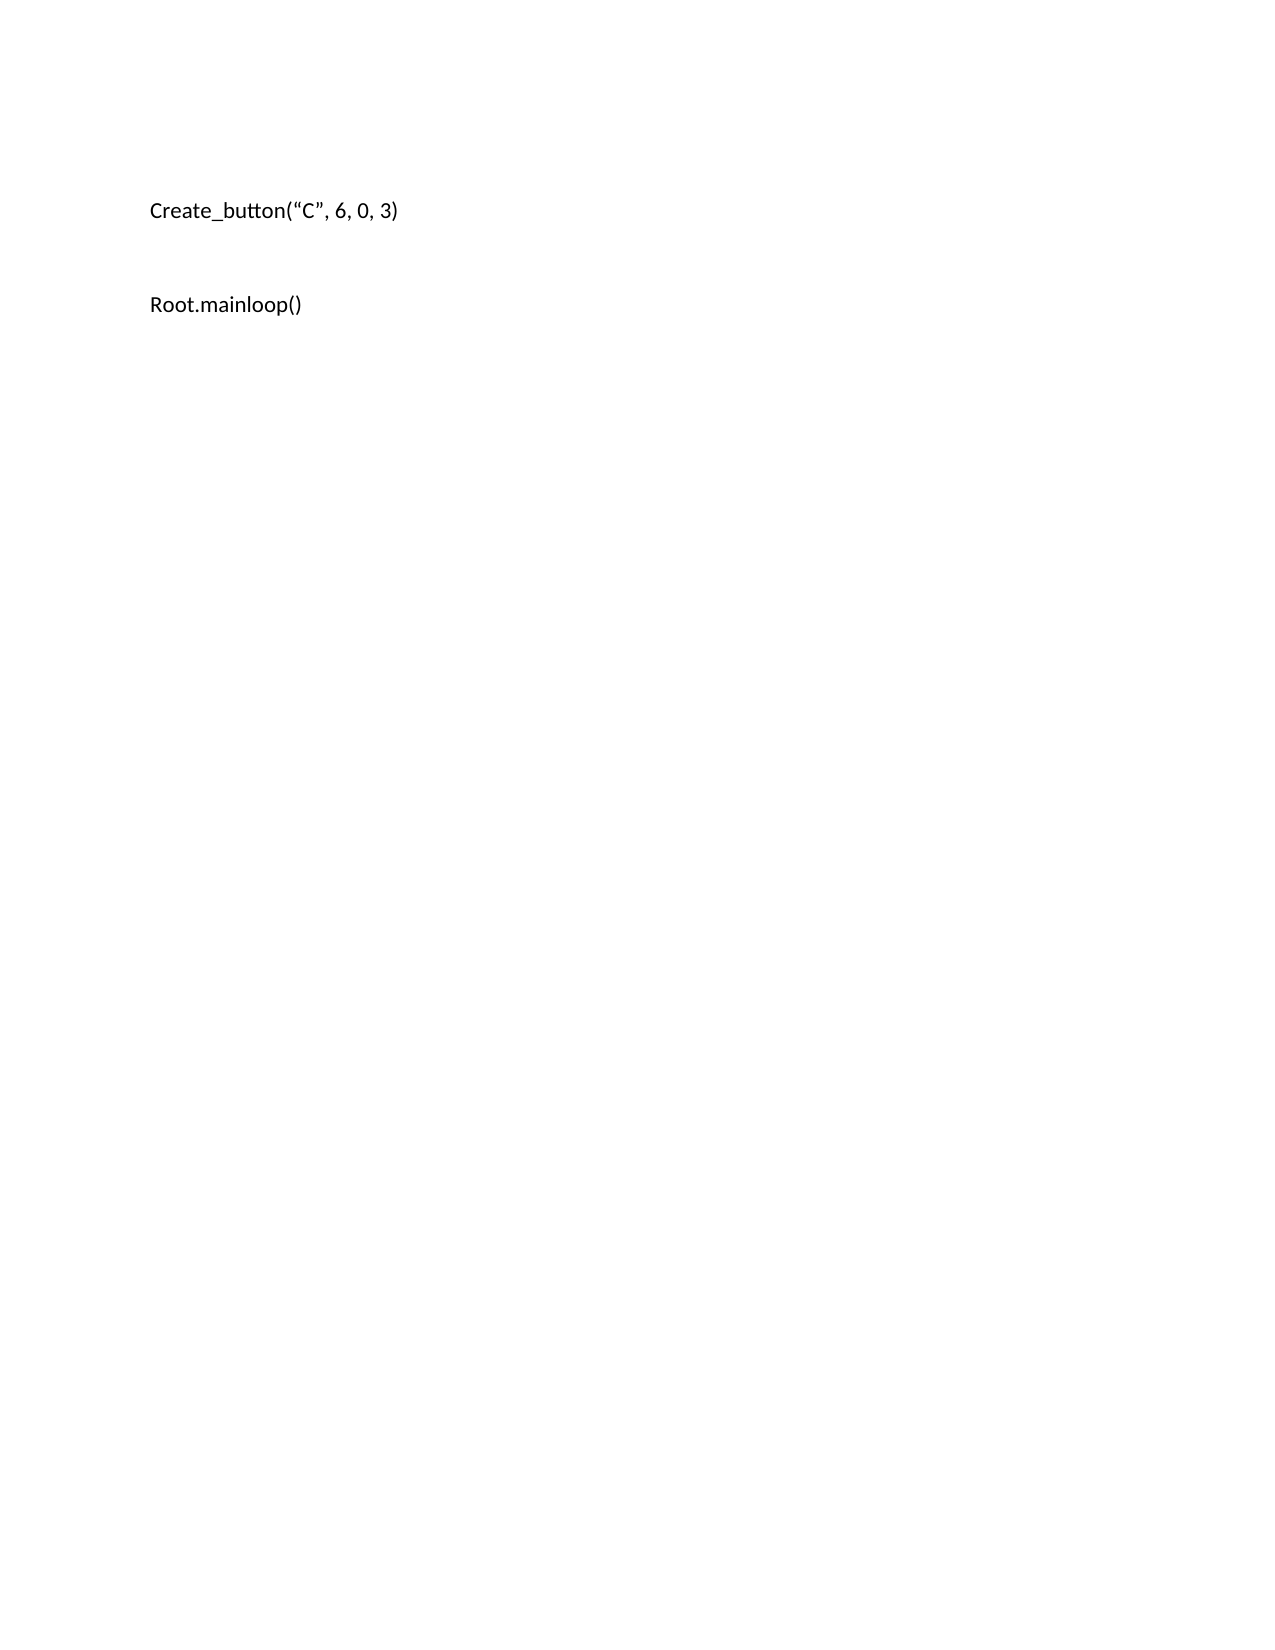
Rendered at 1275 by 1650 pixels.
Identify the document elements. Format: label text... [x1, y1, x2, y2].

text Root.mainloop() [150, 290, 1125, 318]
text Create_button(“C”, 6, 0, 3) [150, 197, 1125, 224]
